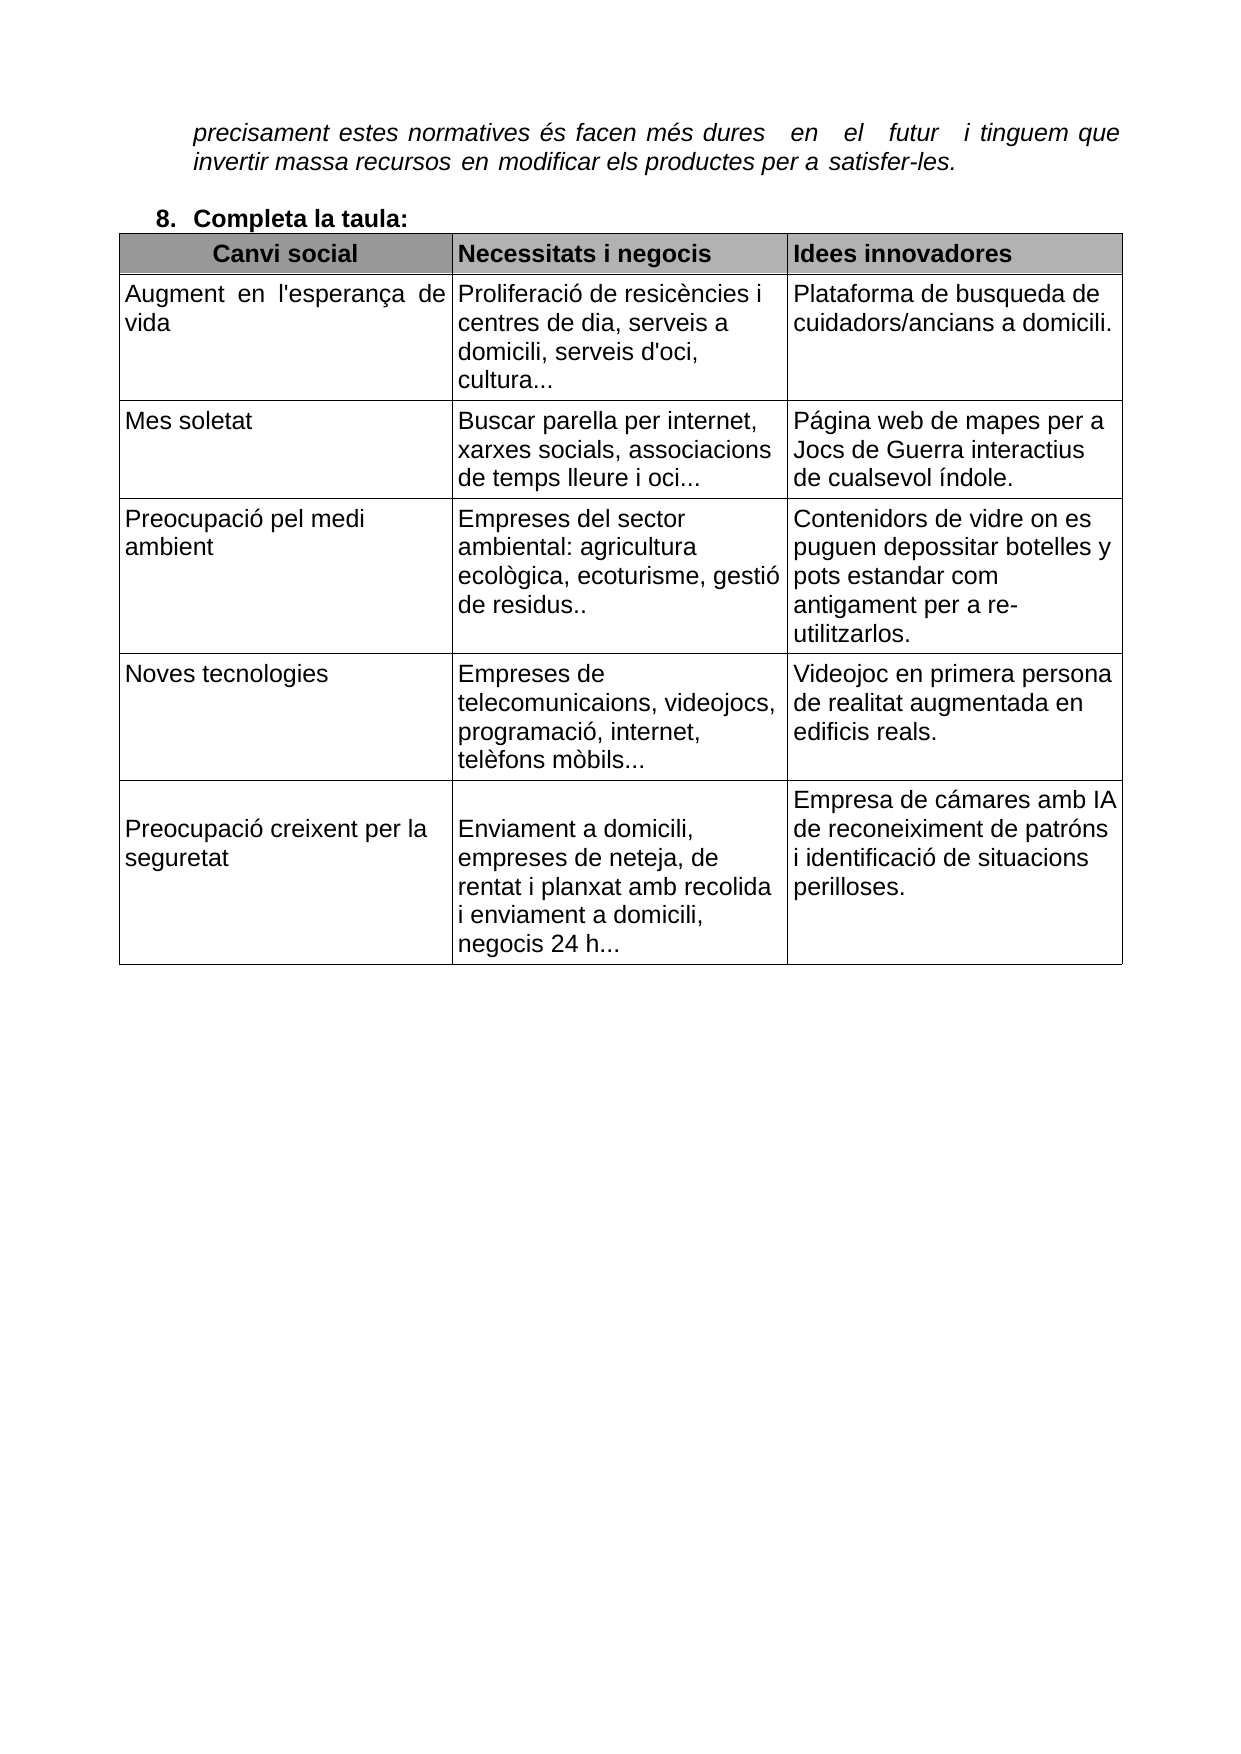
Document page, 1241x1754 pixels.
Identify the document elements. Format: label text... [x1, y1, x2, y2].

list precisament estes normatives és facen més dures en el futur i tinguem que invertir massa recursos en modificar els productes per a satisfer-les. [156, 118, 1122, 176]
table_cell Noves tecnologies [120, 654, 452, 780]
table_cell Proliferació de resicències i centres de dia, serveis a domicili, serveis d'oci, cultura... [453, 275, 787, 400]
table_cell Empresa de cámares amb IA de reconeiximent de patróns i identificació de situacions perilloses. [788, 781, 1122, 964]
table_cell Buscar parella per internet, xarxes socials, associacions de temps lleure i oci... [453, 401, 787, 498]
table_header Canvi social [120, 234, 452, 273]
table_header Necessitats i negocis [453, 234, 787, 273]
table_cell Empreses de telecomunicaions, videojocs, programació, internet, telèfons mòbils... [453, 654, 787, 780]
list Completa la taula: [156, 204, 1122, 233]
table_cell Empreses del sector ambiental: agricultura ecològica, ecoturisme, gestió de residus.. [453, 499, 787, 653]
table_cell Página web de mapes per a Jocs de Guerra interactius de cualsevol índole. [788, 401, 1122, 498]
table_header Idees innovadores [788, 234, 1122, 273]
table_cell Preocupació creixent per la seguretat [120, 781, 452, 964]
table_cell Videojoc en primera persona de realitat augmentada en edificis reals. [788, 654, 1122, 780]
table_cell Mes soletat [120, 401, 452, 498]
table_cell Plataforma de busqueda de cuidadors/ancians a domicili. [788, 275, 1122, 400]
table_cell Contenidors de vidre on es puguen depossitar botelles y pots estandar com antigament per a re-utilitzarlos. [788, 499, 1122, 653]
table_cell Augment en l'esperança de vida [120, 275, 452, 400]
table_cell Enviament a domicili, empreses de neteja, de rentat i planxat amb recolida i enviament a domicili, negocis 24 h... [453, 781, 787, 964]
table_cell Preocupació pel medi ambient [120, 499, 452, 653]
